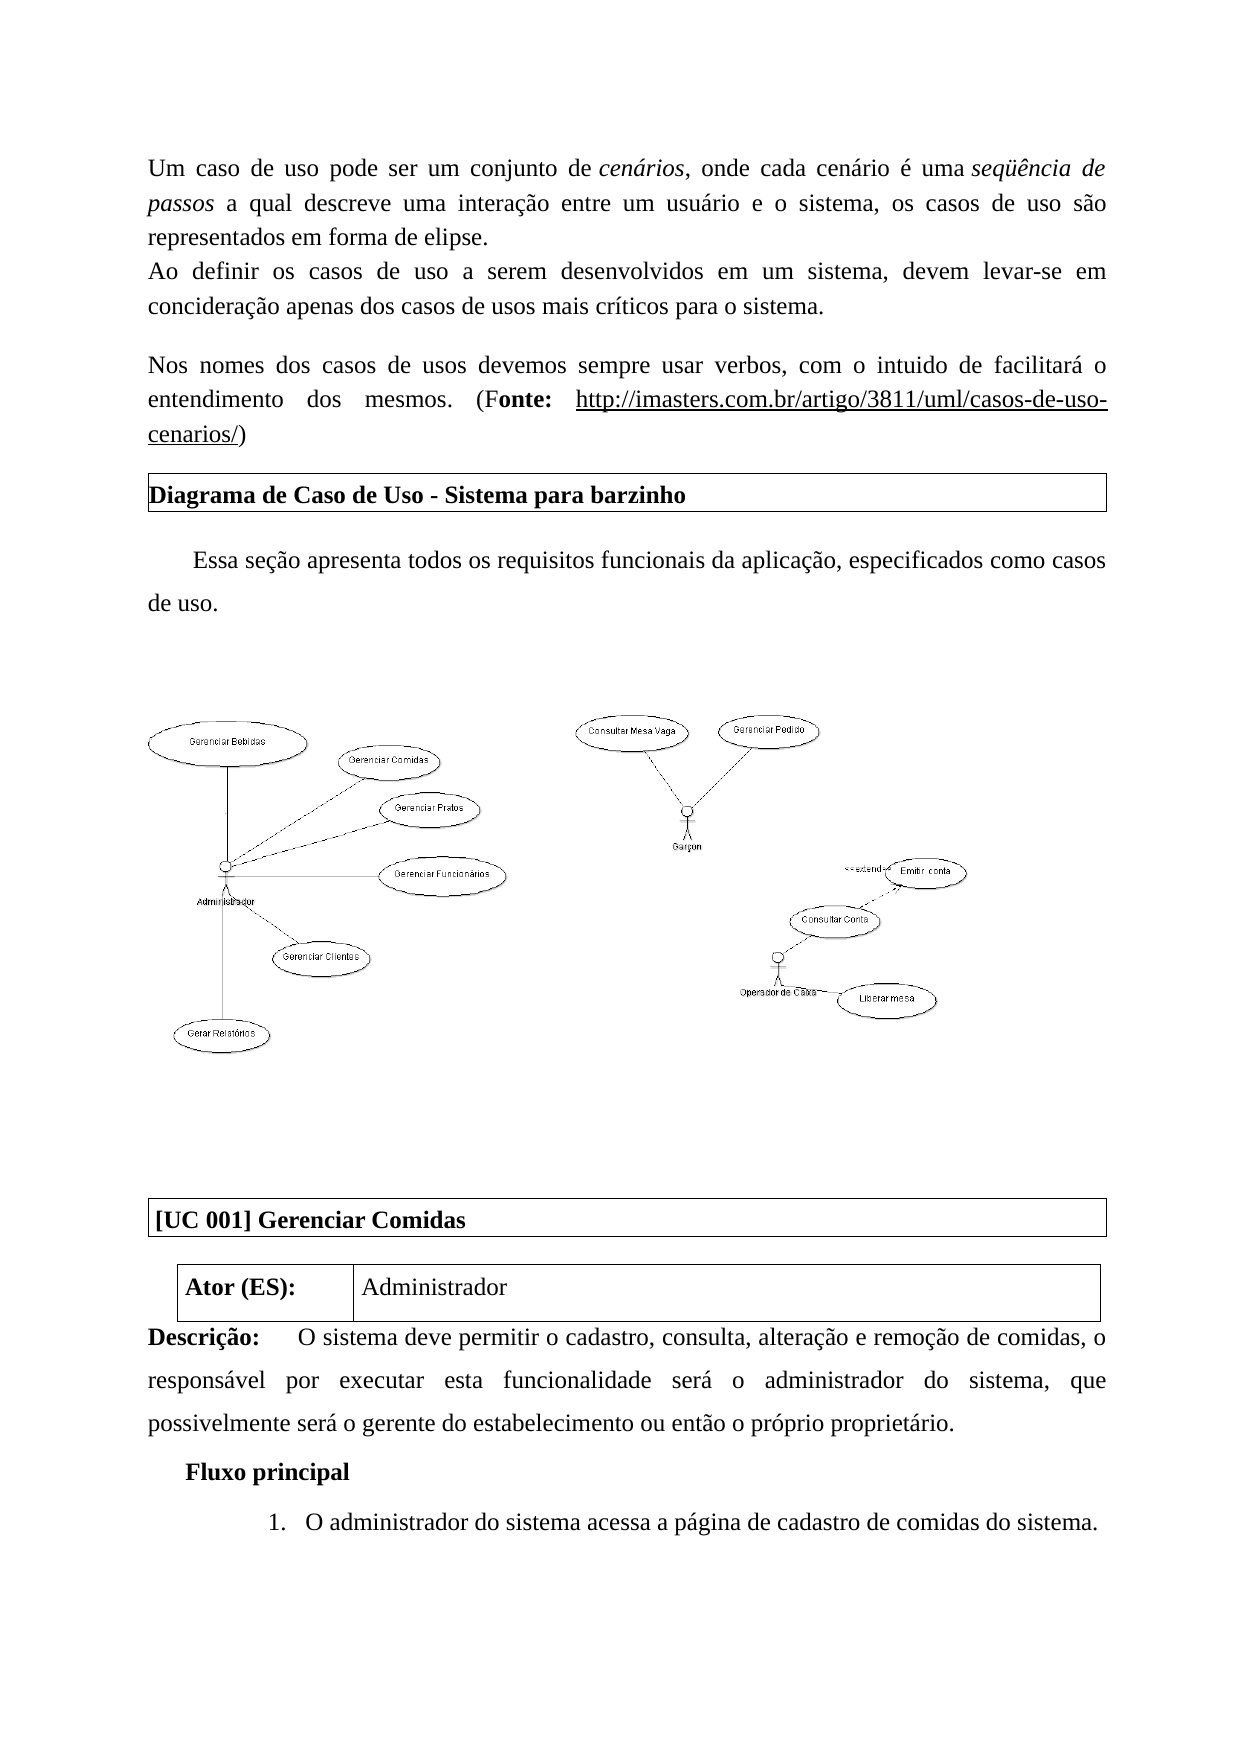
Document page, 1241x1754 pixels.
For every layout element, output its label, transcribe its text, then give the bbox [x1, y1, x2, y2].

text [UC 001] Gerenciar Comidas [149, 1199, 1106, 1236]
text Ao definir os casos de uso a serem desenvolvidos em um sistema, devem levar-se em concideração apenas dos casos de usos mais críticos para o sistema. [148, 251, 1107, 319]
text Essa seção apresenta todos os requisitos funcionais da aplicação, especificados como casos de uso. [148, 545, 1107, 617]
text Nos nomes dos casos de usos devemos sempre usar verbos, com o intuido de facilitará o entendimento dos mesmos. (Fonte: http://imasters.com.br/artigo/3811/uml/casos-de-uso-cenarios/) [148, 344, 1107, 448]
list O administrador do sistema acessa a página de cadastro de comidas do sistema. [268, 1507, 1107, 1536]
text Fluxo principal [185, 1457, 1107, 1486]
text Diagrama de Caso de Uso - Sistema para barzinho [149, 474, 1106, 511]
text Um caso de uso pode ser um conjunto de cenários, onde cada cenário é uma seqüência de passos a qual descreve uma interação entre um usuário e o sistema, os casos de uso são representados em forma de elipse. [148, 148, 1107, 251]
table_header Ator (ES): [178, 1265, 353, 1321]
text Descrição: O sistema deve permitir o cadastro, consulta, alteração e remoção de comidas, o responsável por executar esta funcionalidade será o administrador do sistema, que possivelmente será o gerente do estabelecimento ou então o próprio proprietário. [148, 1322, 1107, 1437]
table_header Administrador [354, 1265, 1100, 1321]
